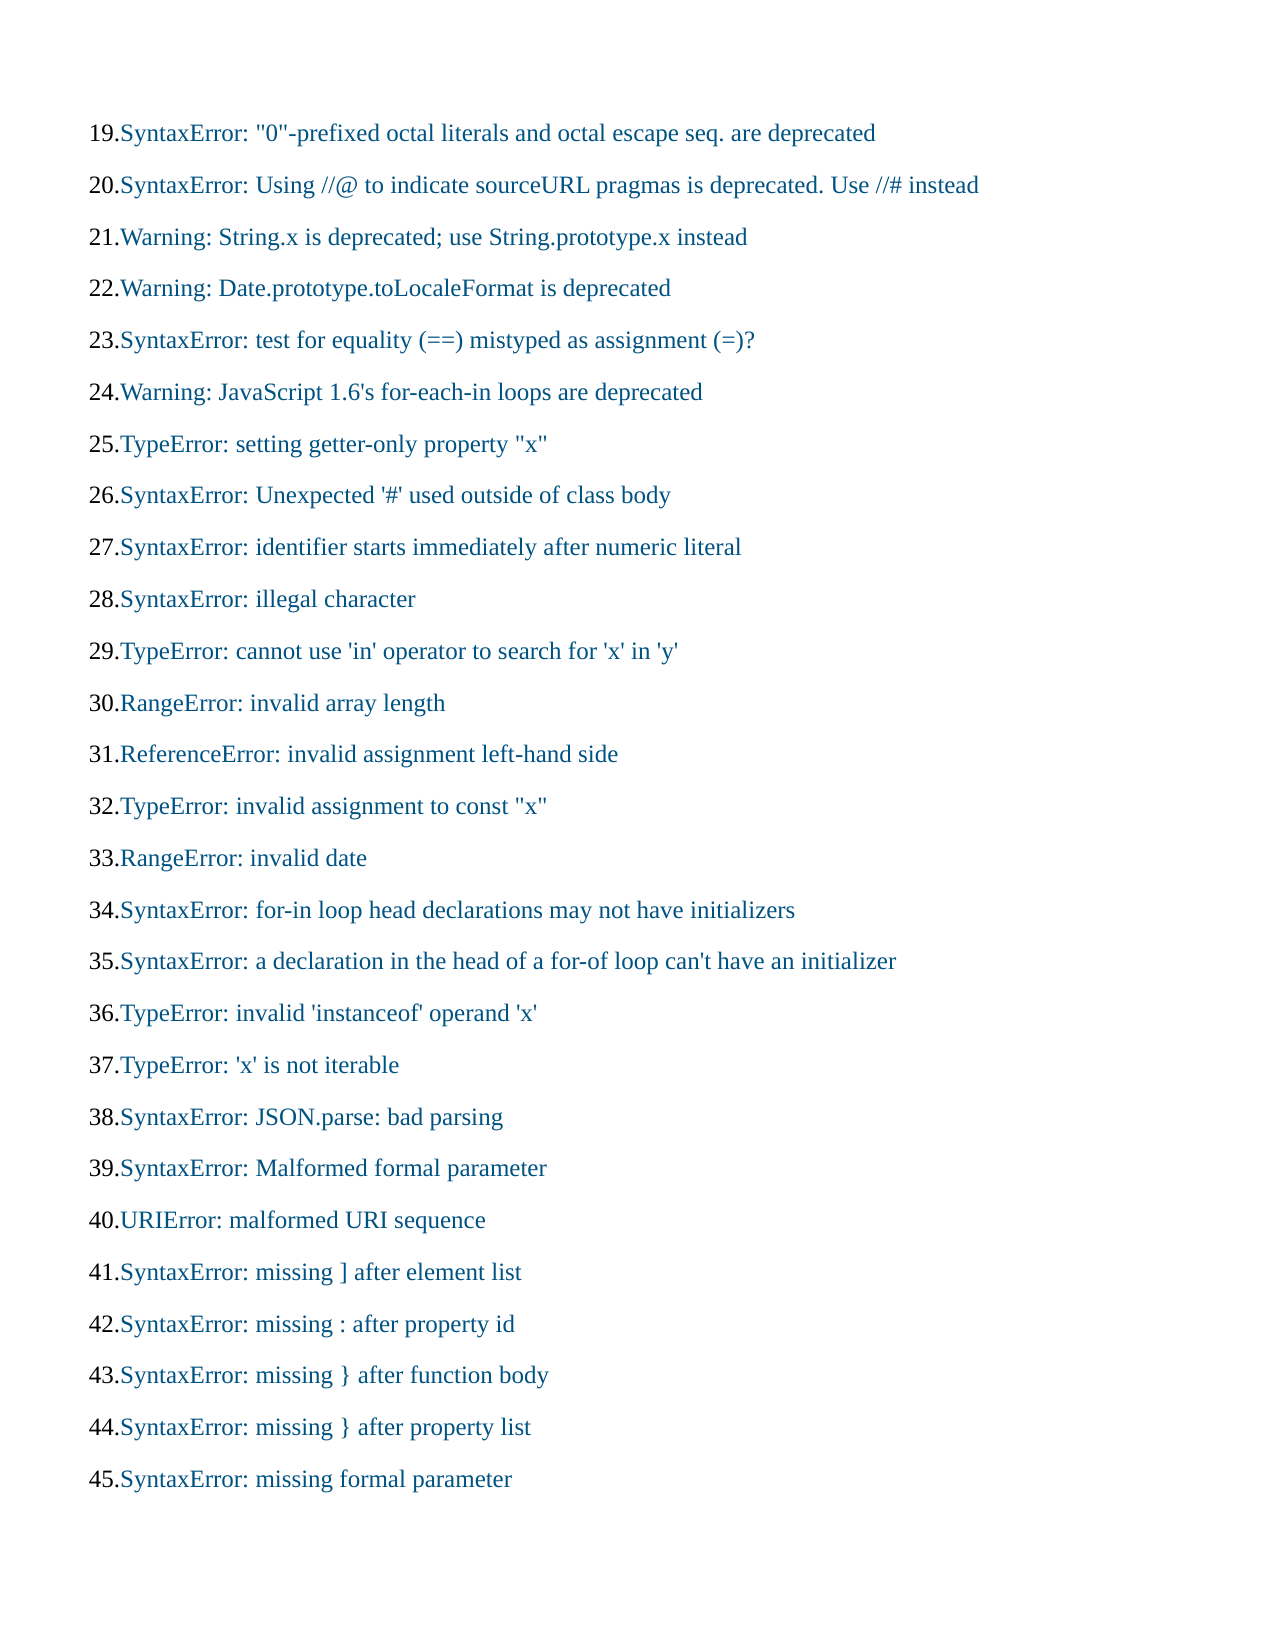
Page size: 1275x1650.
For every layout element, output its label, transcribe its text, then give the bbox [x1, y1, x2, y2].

list RangeError: invalid array length [118, 688, 1157, 716]
list URIError: malformed URI sequence [118, 1205, 1157, 1234]
list SyntaxError: for-in loop head declarations may not have initializers [118, 895, 1157, 923]
list SyntaxError: Using //@ to indicate sourceURL pragmas is deprecated. Use //# instead [118, 170, 1157, 199]
list ReferenceError: invalid assignment left-hand side [118, 739, 1157, 768]
list Warning: JavaScript 1.6's for-each-in loops are deprecated [118, 377, 1157, 406]
list TypeError: setting getter-only property "x" [118, 429, 1157, 457]
list TypeError: 'x' is not iterable [118, 1050, 1157, 1079]
list TypeError: invalid 'instanceof' operand 'x' [118, 998, 1157, 1027]
list SyntaxError: Malformed formal parameter [118, 1153, 1157, 1182]
list SyntaxError: a declaration in the head of a for-of loop can't have an initializer [118, 946, 1157, 975]
list Warning: String.x is deprecated; use String.prototype.x instead [118, 222, 1157, 250]
list Warning: Date.prototype.toLocaleFormat is deprecated [118, 273, 1157, 302]
list RangeError: invalid date [118, 843, 1157, 872]
list SyntaxError: JSON.parse: bad parsing [118, 1102, 1157, 1131]
list SyntaxError: test for equality (==) mistyped as assignment (=)? [118, 325, 1157, 354]
list SyntaxError: missing } after property list [118, 1412, 1157, 1441]
list SyntaxError: "0"-prefixed octal literals and octal escape seq. are deprecated [118, 118, 1157, 147]
list TypeError: cannot use 'in' operator to search for 'x' in 'y' [118, 636, 1157, 664]
list TypeError: invalid assignment to const "x" [118, 791, 1157, 820]
list SyntaxError: illegal character [118, 584, 1157, 613]
list SyntaxError: missing ] after element list [118, 1257, 1157, 1286]
list SyntaxError: identifier starts immediately after numeric literal [118, 532, 1157, 561]
list SyntaxError: missing } after function body [118, 1361, 1157, 1389]
list SyntaxError: missing : after property id [118, 1309, 1157, 1338]
list SyntaxError: missing formal parameter [118, 1464, 1157, 1493]
list SyntaxError: Unexpected '#' used outside of class body [118, 481, 1157, 509]
